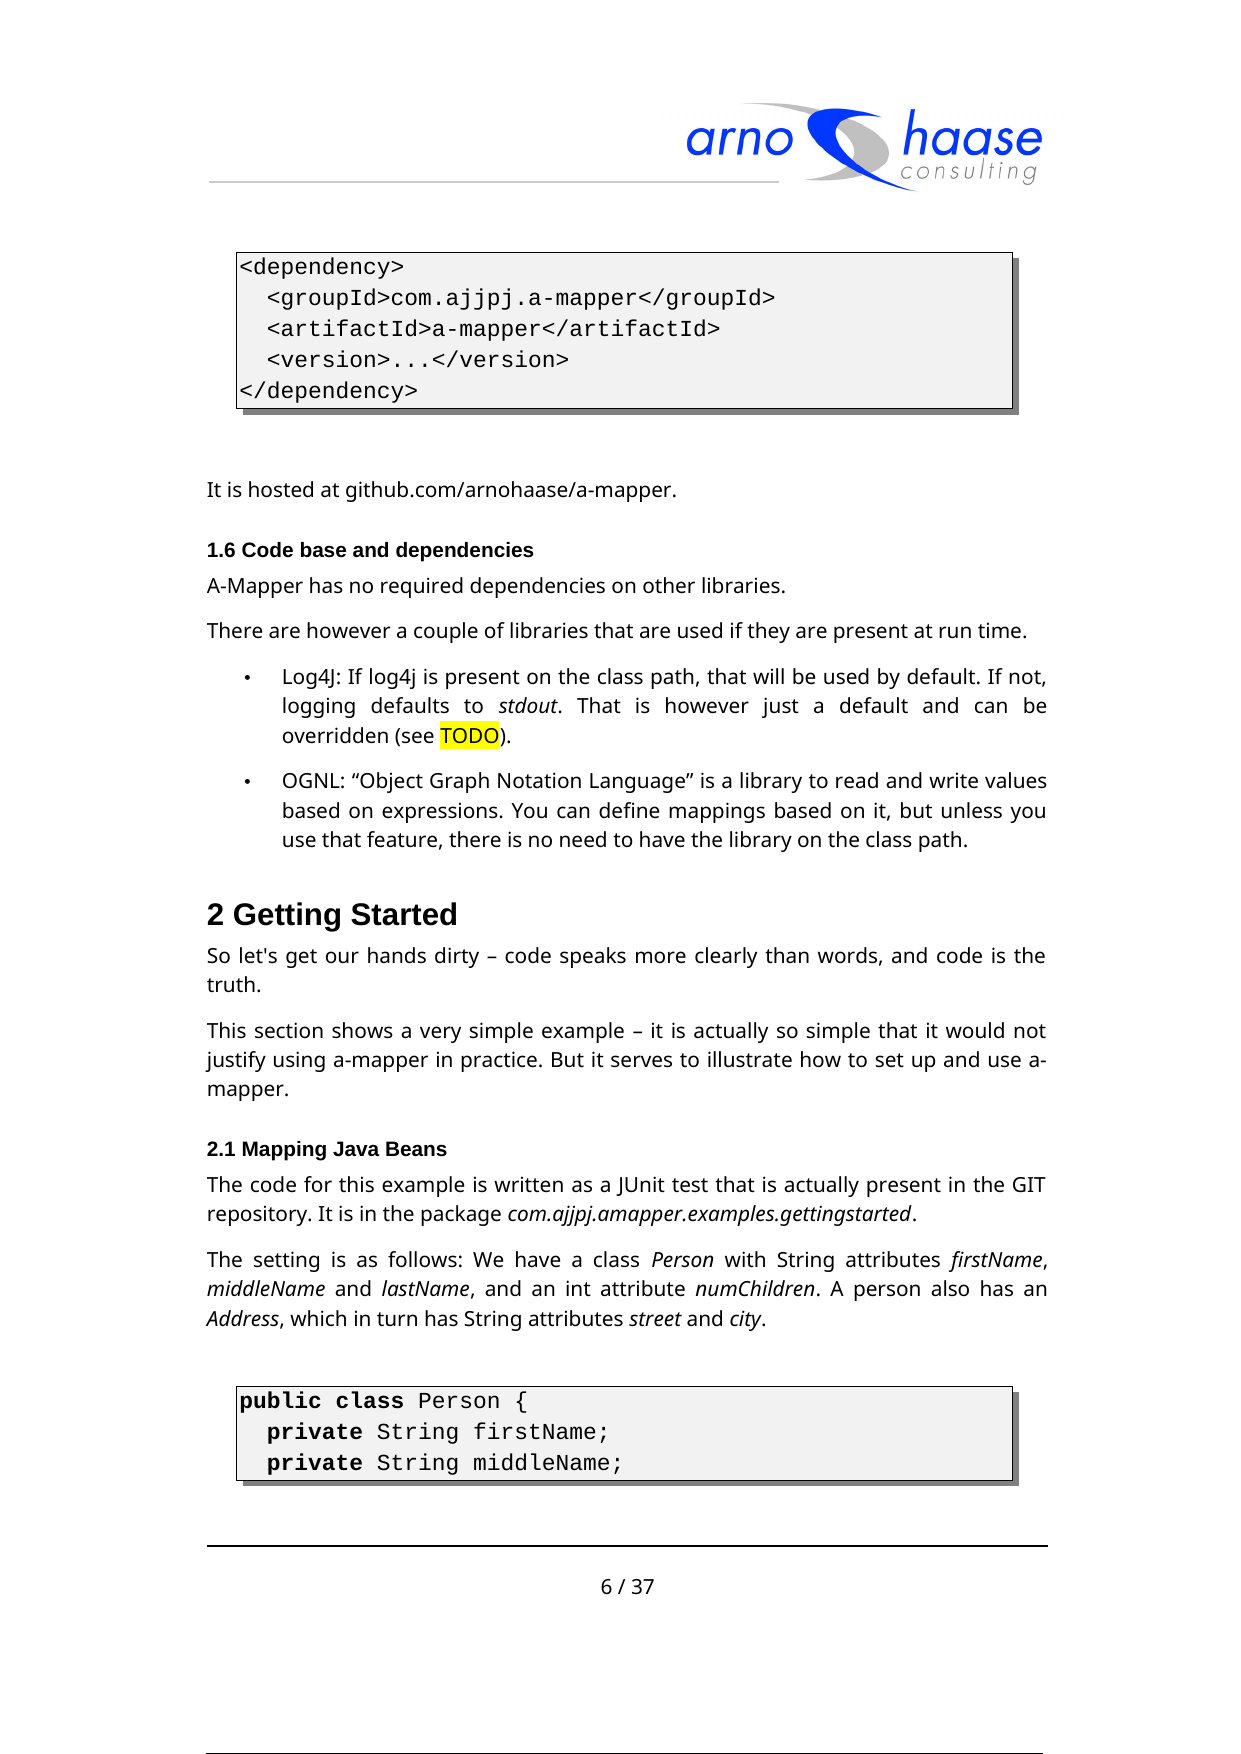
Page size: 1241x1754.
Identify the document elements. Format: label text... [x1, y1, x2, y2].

text private String firstName; [237, 1417, 1012, 1446]
text private String middleName; [237, 1448, 1012, 1480]
list Log4J: If log4j is present on the class path, that will be used by default. If not, logging defaults to stdout. That is however just a default and can be overridden (see TODO). [244, 661, 1048, 749]
text <version>...</version> [237, 345, 1012, 374]
subtitle Code base and dependencies [207, 532, 1048, 561]
text The setting is as follows: We have a class Person with String attributes firstName, middleName and lastName, and an int attribute numChildren. A person also has an Address, which in turn has String attributes street and city. [207, 1244, 1048, 1332]
text There are however a couple of libraries that are used if they are present at run time. [207, 616, 1048, 645]
picture [656, 78, 1072, 208]
text </dependency> [237, 376, 1012, 408]
text So let's get our hands dirty – code speaks more clearly than words, and code is the truth. [207, 940, 1048, 998]
subtitle Getting Started [207, 897, 1048, 932]
text public class Person { [237, 1387, 1012, 1415]
subtitle Mapping Java Beans [207, 1132, 1048, 1161]
text <artifactId>a-mapper</artifactId> [237, 314, 1012, 343]
list OGNL: “Object Graph Notation Language” is a library to read and write values based on expressions. You can define mappings based on it, but unless you use that feature, there is no need to have the library on the class path. [244, 766, 1048, 853]
text A-Mapper has no required dependencies on other libraries. [207, 570, 1048, 599]
text <dependency> [237, 253, 1012, 281]
text The code for this example is written as a JUnit test that is actually present in the GIT repository. It is in the package com.ajjpj.amapper.examples.gettingstarted. [207, 1169, 1048, 1228]
text This section shows a very simple example – it is actually so simple that it would not justify using a-mapper in practice. But it serves to illustrate how to set up and use a-mapper. [207, 1015, 1048, 1103]
text <groupId>com.ajjpj.a-mapper</groupId> [237, 283, 1012, 312]
text It is hosted at github.com/arnohaase/a-mapper. [207, 474, 1048, 503]
